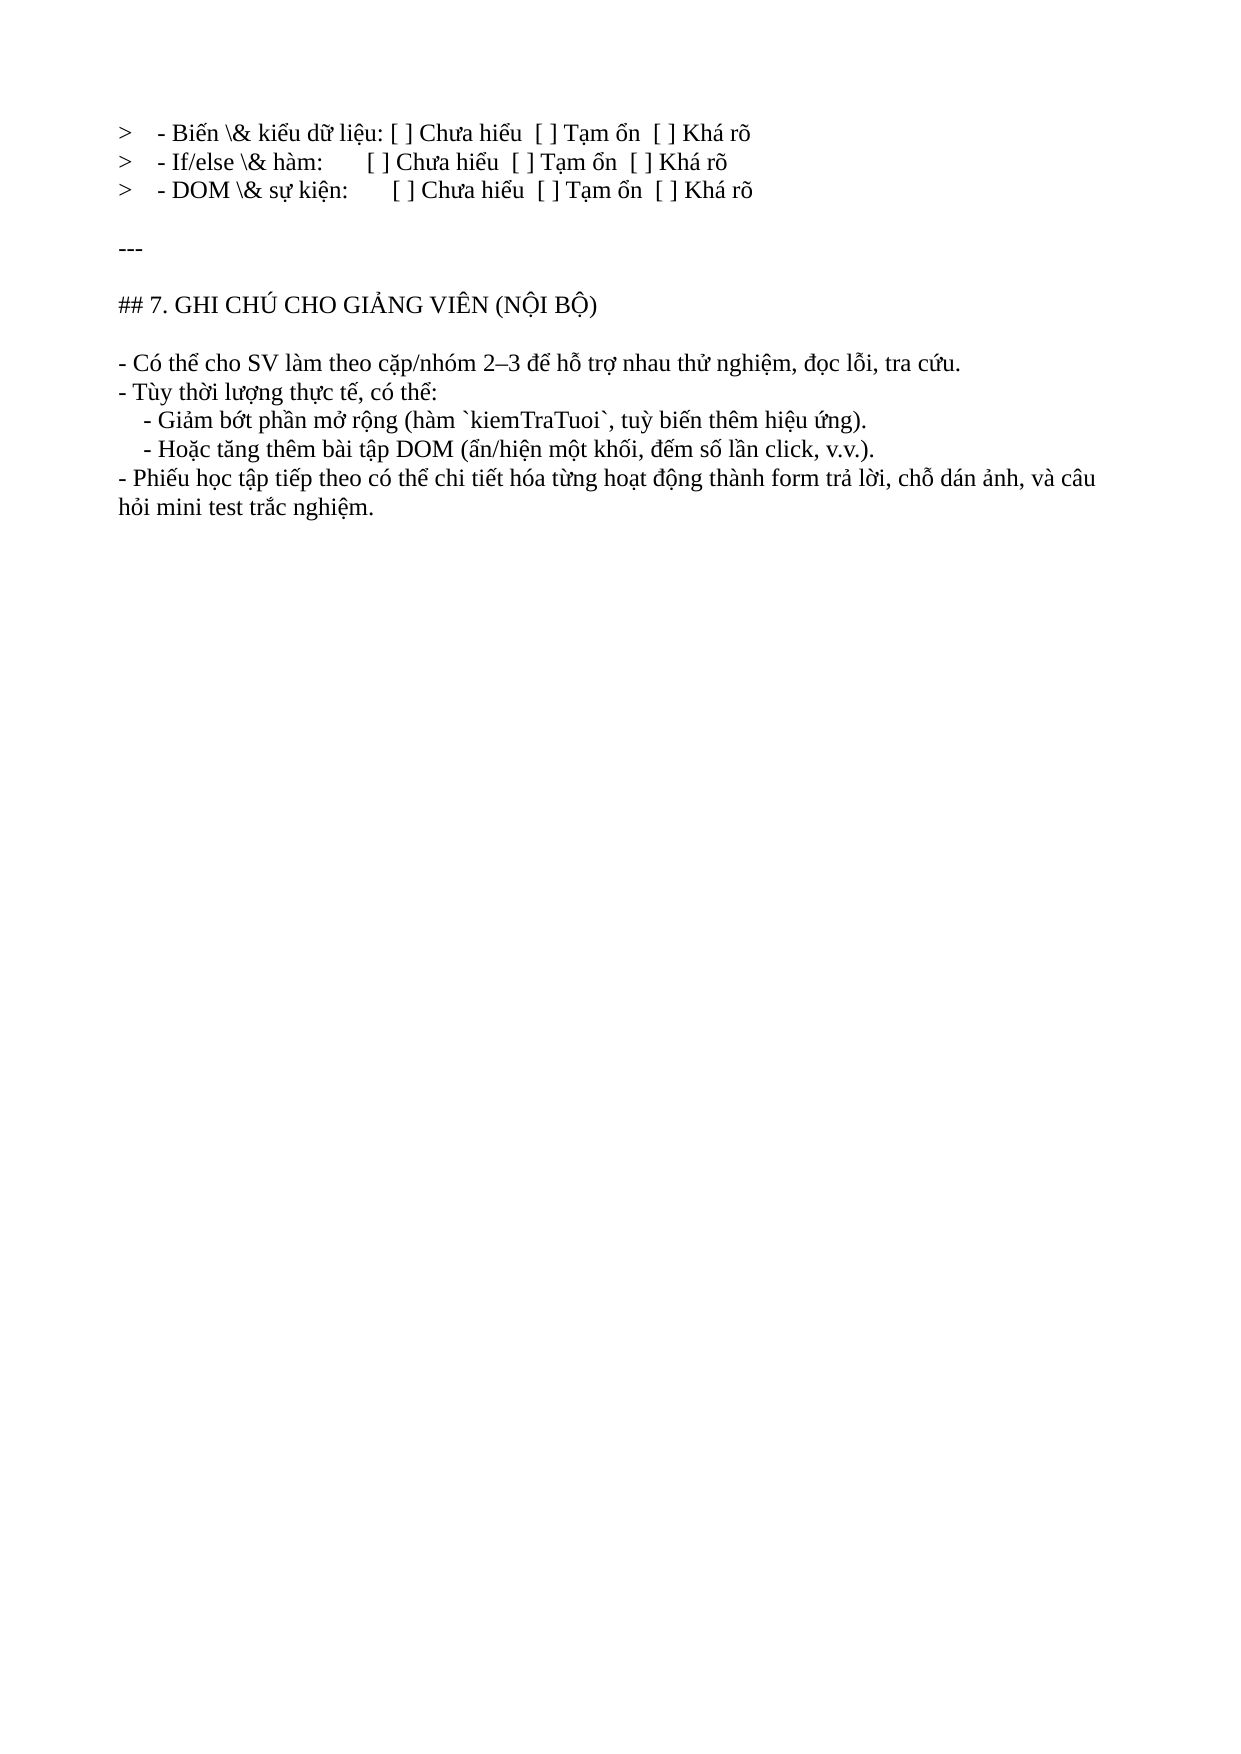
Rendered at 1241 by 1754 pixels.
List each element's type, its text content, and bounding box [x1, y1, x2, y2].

text > - If/else \& hàm: [ ] Chưa hiểu [ ] Tạm ổn [ ] Khá rõ [118, 147, 1122, 176]
text - Tùy thời lượng thực tế, có thể: [118, 377, 1122, 406]
text - Giảm bớt phần mở rộng (hàm `kiemTraTuoi`, tuỳ biến thêm hiệu ứng). [118, 406, 1122, 434]
text - Phiếu học tập tiếp theo có thể chi tiết hóa từng hoạt động thành form trả lời, chỗ dán ảnh, và câu hỏi mini test trắc nghiệm. [118, 463, 1122, 521]
text - Hoặc tăng thêm bài tập DOM (ẩn/hiện một khối, đếm số lần click, v.v.). [118, 434, 1122, 463]
text - Có thể cho SV làm theo cặp/nhóm 2–3 để hỗ trợ nhau thử nghiệm, đọc lỗi, tra cứu. [118, 348, 1122, 377]
text > - Biến \& kiểu dữ liệu: [ ] Chưa hiểu [ ] Tạm ổn [ ] Khá rõ [118, 118, 1122, 147]
text > - DOM \& sự kiện: [ ] Chưa hiểu [ ] Tạm ổn [ ] Khá rõ [118, 176, 1122, 204]
text --- [118, 233, 1122, 262]
text ## 7. GHI CHÚ CHO GIẢNG VIÊN (NỘI BỘ) [118, 291, 1122, 319]
